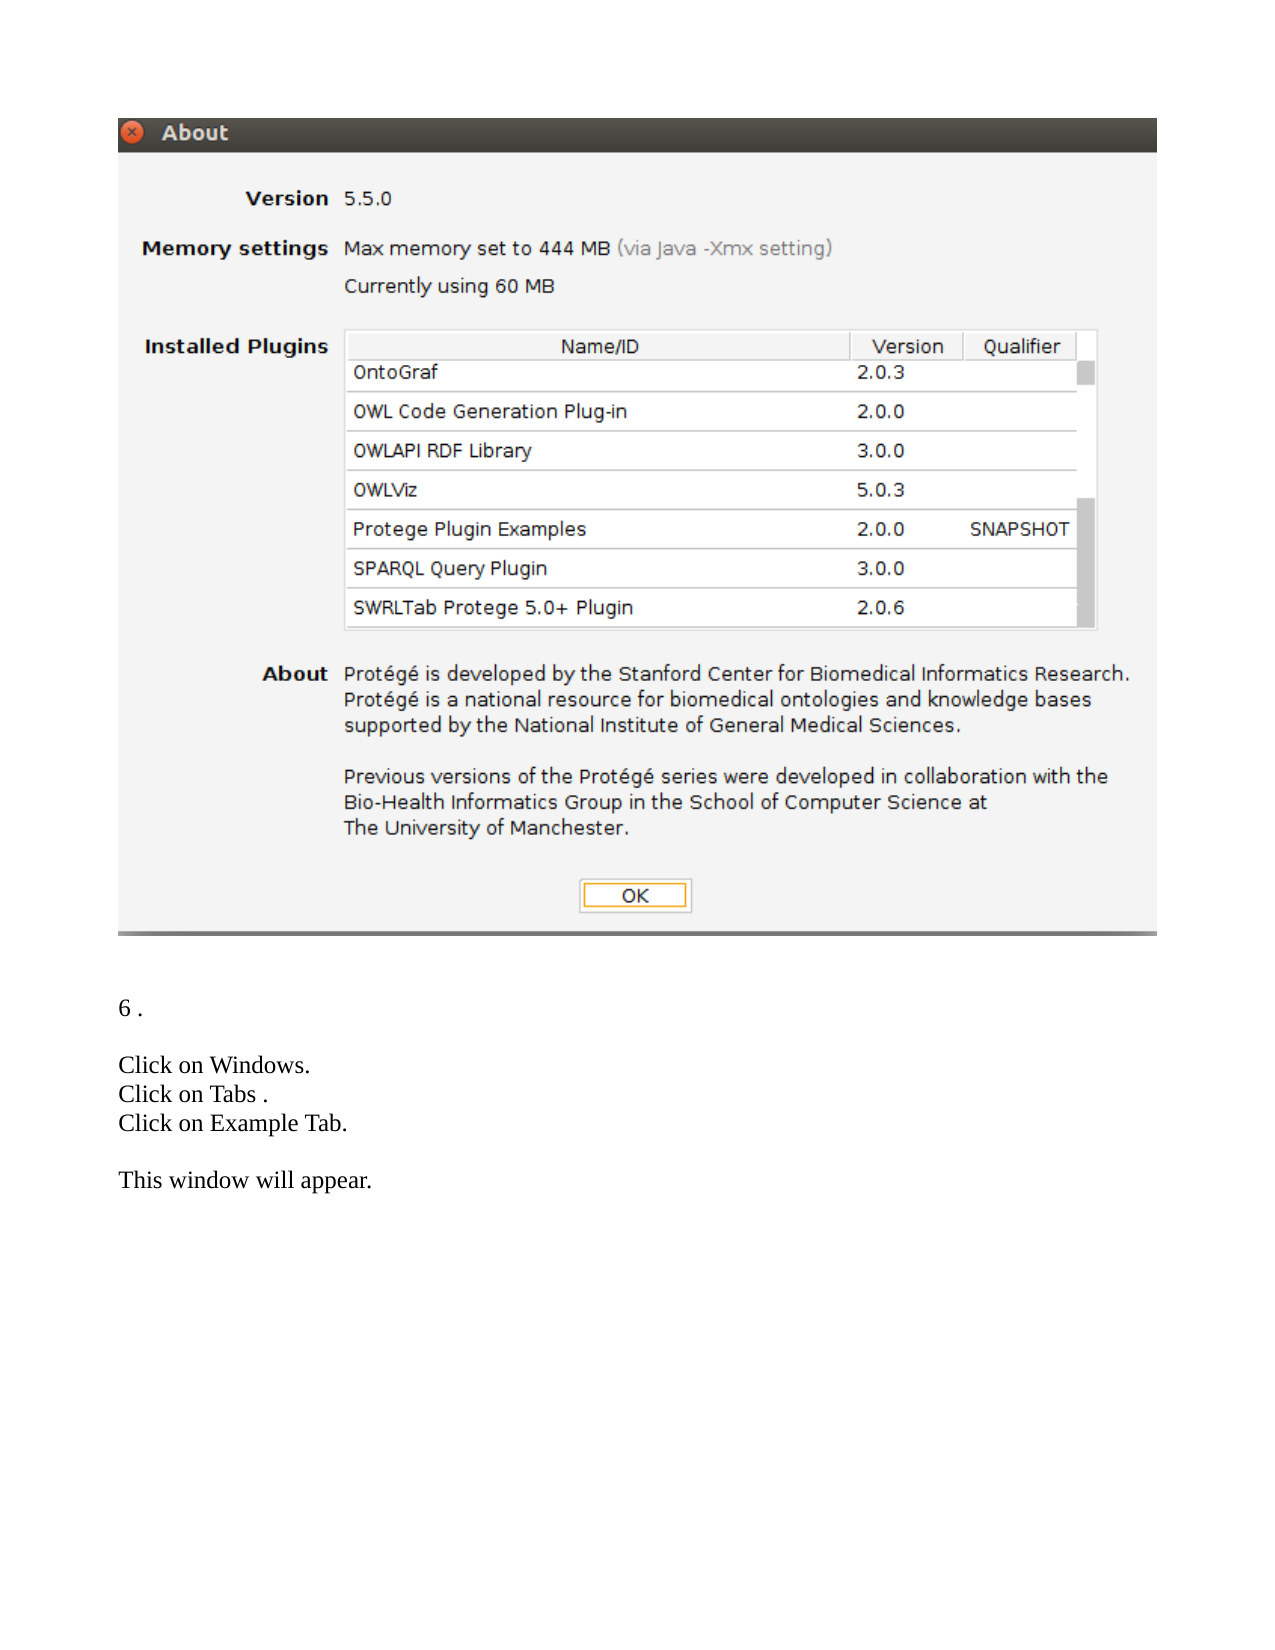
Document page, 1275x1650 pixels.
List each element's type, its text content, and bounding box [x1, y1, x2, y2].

text Click on Example Tab. [118, 1108, 1157, 1136]
text Click on Windows. [118, 1050, 1157, 1079]
text Click on Tabs . [118, 1079, 1157, 1108]
text This window will appear. [118, 1165, 1157, 1194]
picture [118, 118, 1157, 936]
text 6 . [118, 993, 1157, 1021]
